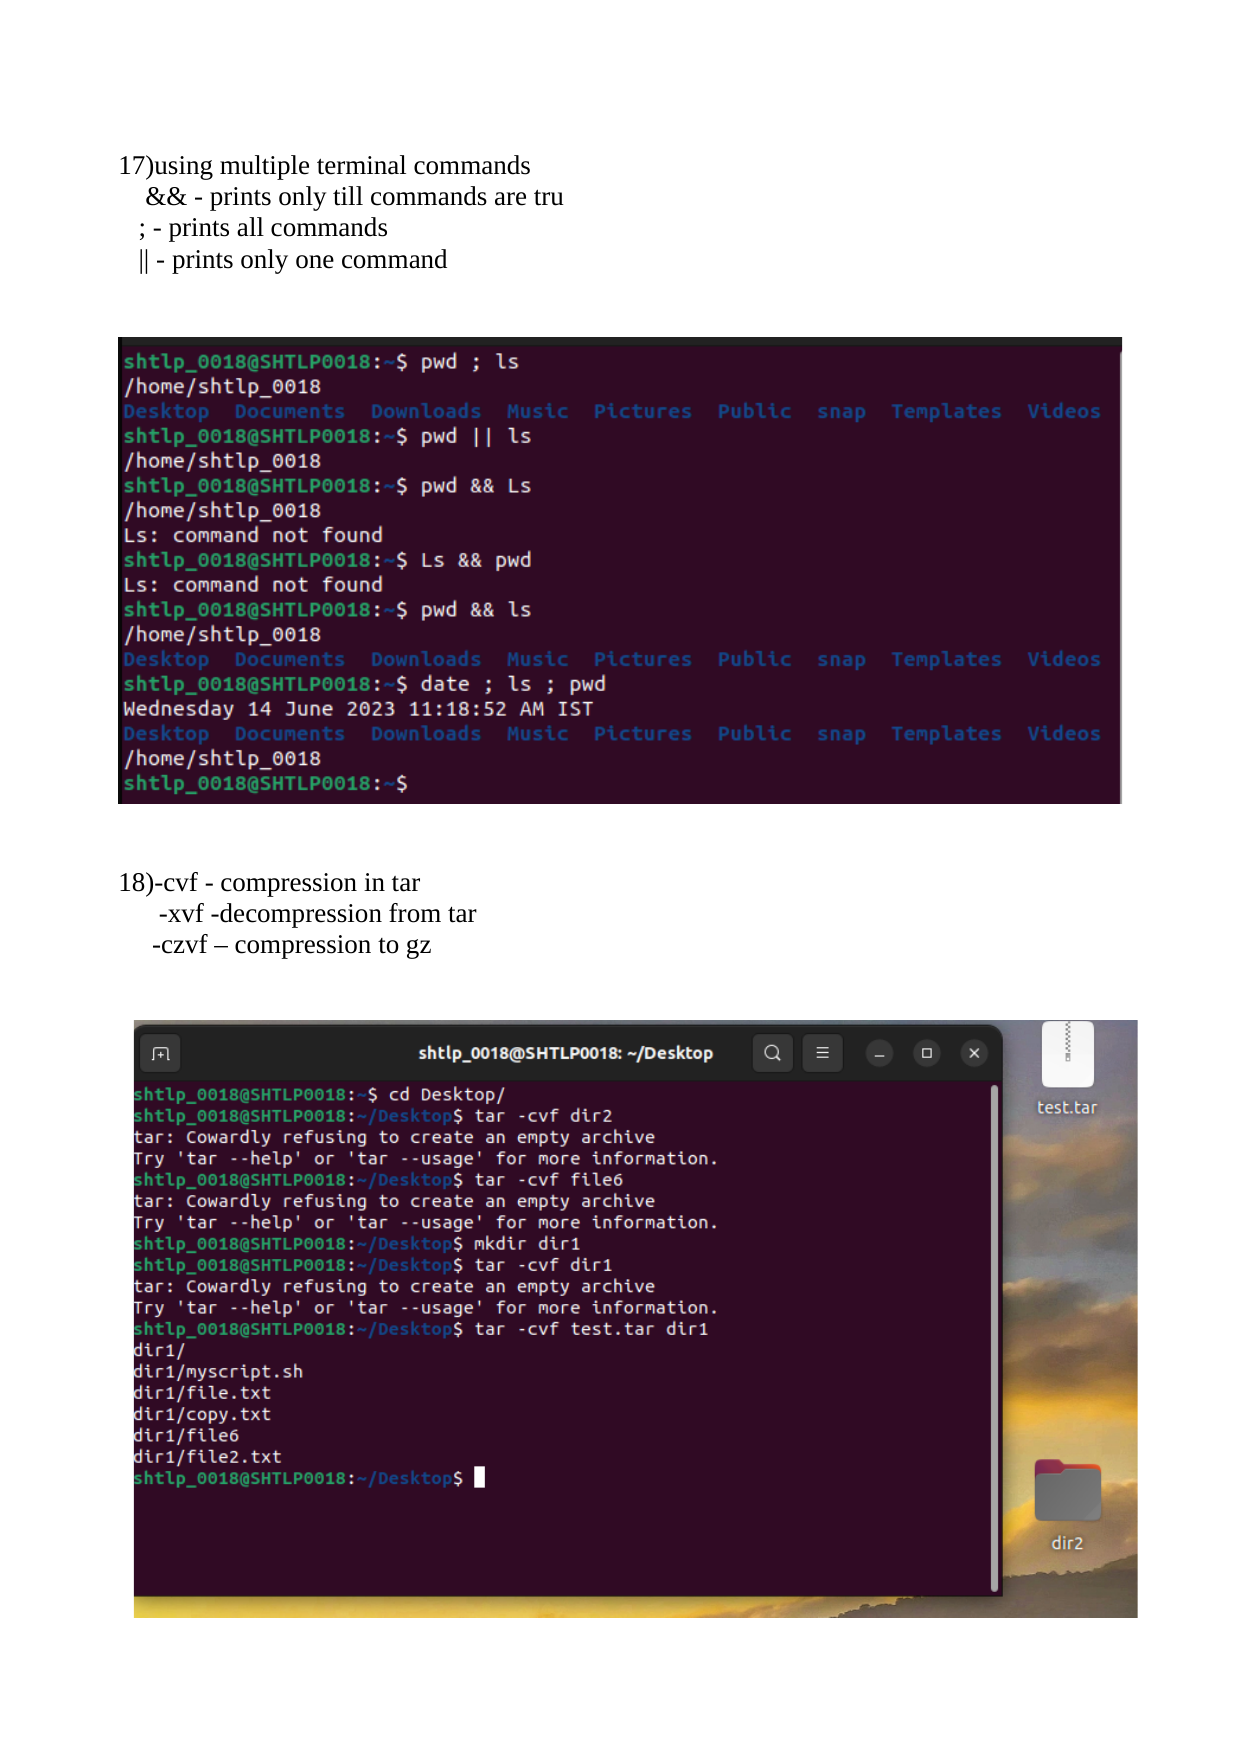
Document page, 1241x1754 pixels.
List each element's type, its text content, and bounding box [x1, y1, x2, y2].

text -xvf -decompression from tar [118, 897, 1122, 928]
text -czvf – compression to gz [118, 928, 1122, 959]
text ; - prints all commands [118, 212, 1122, 243]
picture [118, 337, 1123, 804]
picture [133, 1020, 1138, 1618]
text 17)using multiple terminal commands [118, 149, 1122, 180]
text 18)-cvf - compression in tar [118, 866, 1122, 897]
text || - prints only one command [118, 243, 1122, 274]
text && - prints only till commands are tru [118, 180, 1122, 212]
